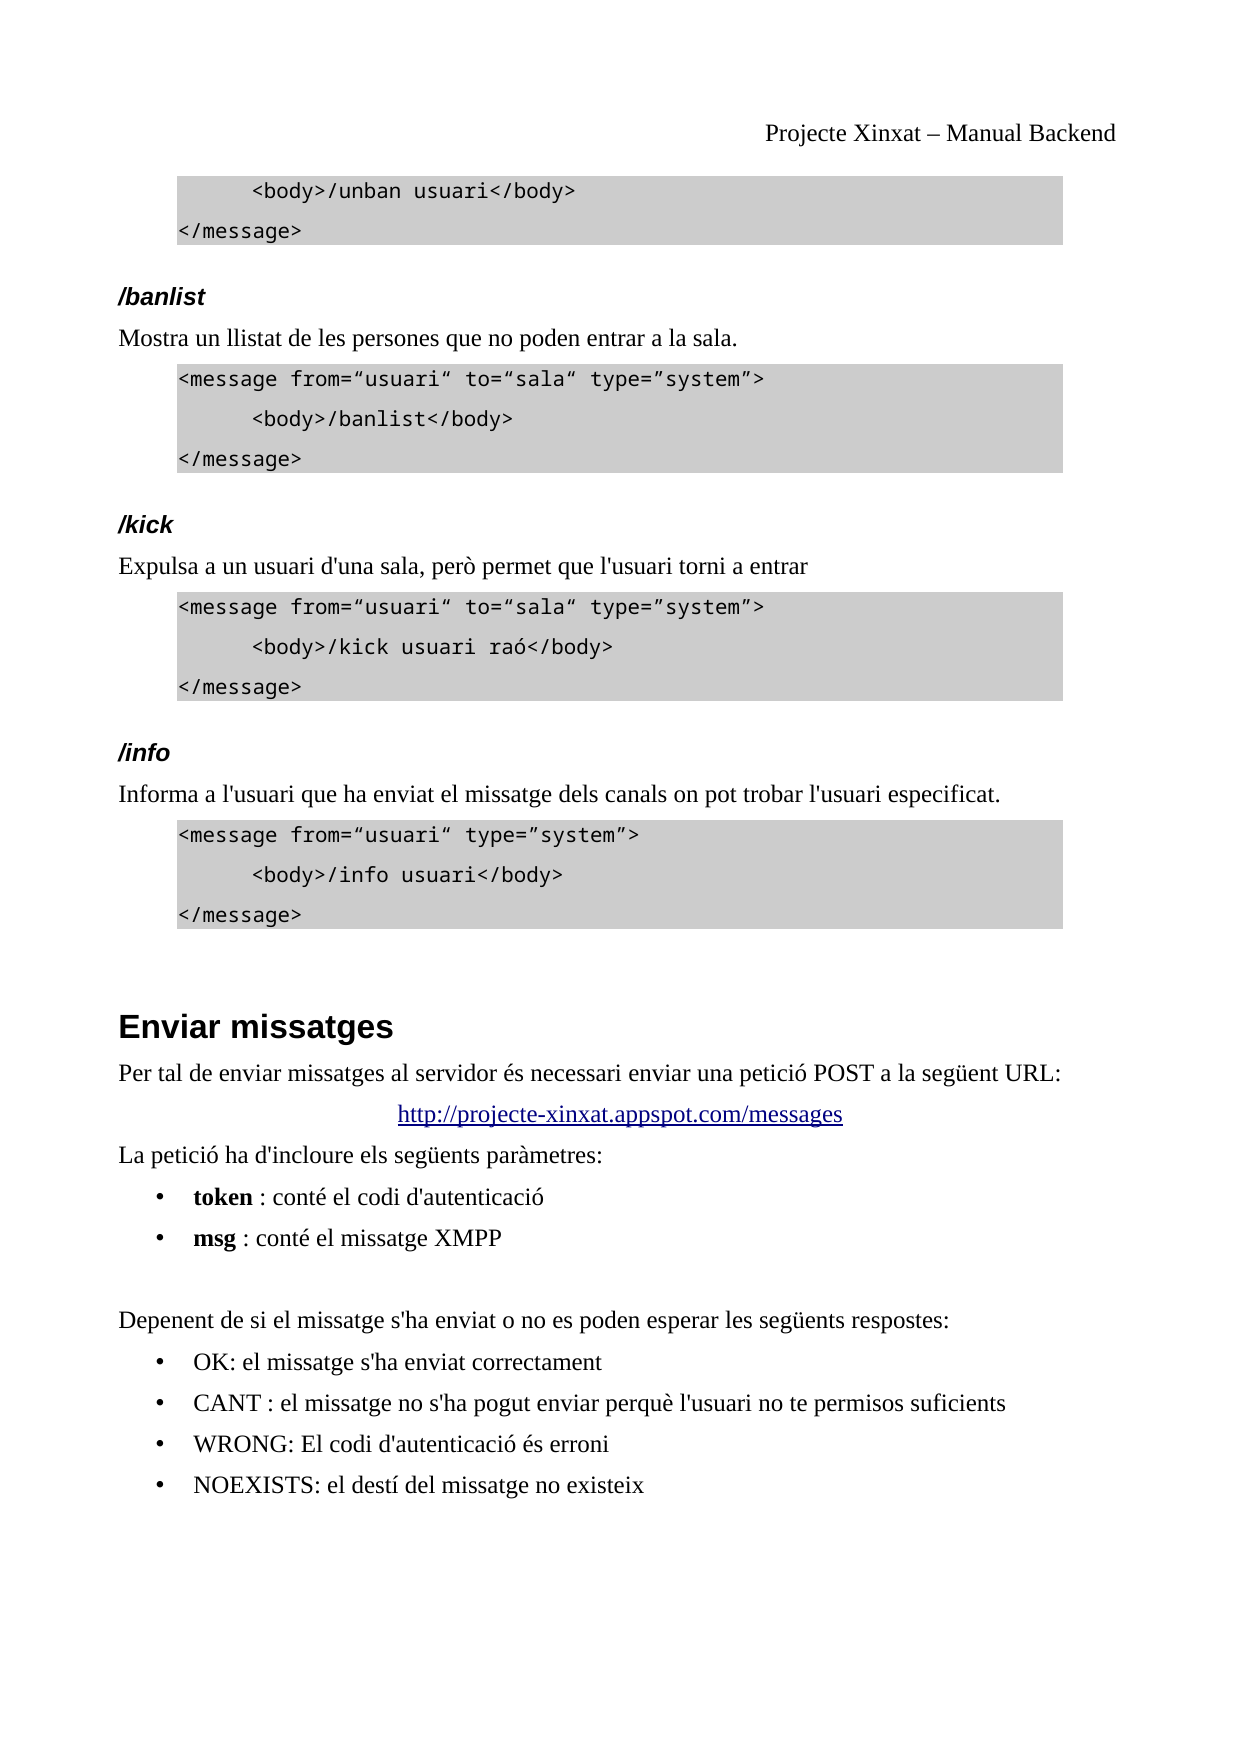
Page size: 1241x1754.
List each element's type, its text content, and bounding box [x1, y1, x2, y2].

list WRONG: El codi d'autenticació és erroni [156, 1429, 1122, 1458]
text <body>/unban usuari</body> [177, 176, 1063, 205]
text <message from=“usuari“ to=“sala“ type=”system”> [177, 364, 1063, 392]
list token : conté el codi d'autenticació [156, 1182, 1122, 1210]
text <message from=“usuari“ type=”system”> [177, 820, 1063, 848]
text Expulsa a un usuari d'una sala, però permet que l'usuari torni a entrar [118, 551, 1122, 579]
text La petició ha d'incloure els següents paràmetres: [118, 1140, 1122, 1169]
text http://projecte-xinxat.appspot.com/messages [118, 1099, 1122, 1128]
list CANT : el missatge no s'ha pogut enviar perquè l'usuari no te permisos suficients [156, 1388, 1122, 1417]
text </message> [177, 900, 1063, 929]
text Mostra un llistat de les persones que no poden entrar a la sala. [118, 323, 1122, 352]
text <body>/info usuari</body> [177, 860, 1063, 888]
subtitle /banlist [118, 282, 1122, 310]
subtitle /kick [118, 510, 1122, 538]
list NOEXISTS: el destí del missatge no existeix [156, 1470, 1122, 1499]
subtitle /info [118, 738, 1122, 766]
text Informa a l'usuari que ha enviat el missatge dels canals on pot trobar l'usuari especificat. [118, 779, 1122, 807]
list OK: el missatge s'ha enviat correctament [156, 1347, 1122, 1375]
text Depenent de si el missatge s'ha enviat o no es poden esperar les següents respostes: [118, 1305, 1122, 1334]
text <body>/kick usuari raó</body> [177, 632, 1063, 661]
text <message from=“usuari“ to=“sala“ type=”system”> [177, 592, 1063, 620]
text <body>/banlist</body> [177, 404, 1063, 433]
subtitle Enviar missatges [118, 1007, 1122, 1045]
text Per tal de enviar missatges al servidor és necessari enviar una petició POST a la següent URL: [118, 1058, 1122, 1087]
text </message> [177, 672, 1063, 701]
list msg : conté el missatge XMPP [156, 1223, 1122, 1252]
text </message> [177, 444, 1063, 473]
text </message> [177, 217, 1063, 245]
